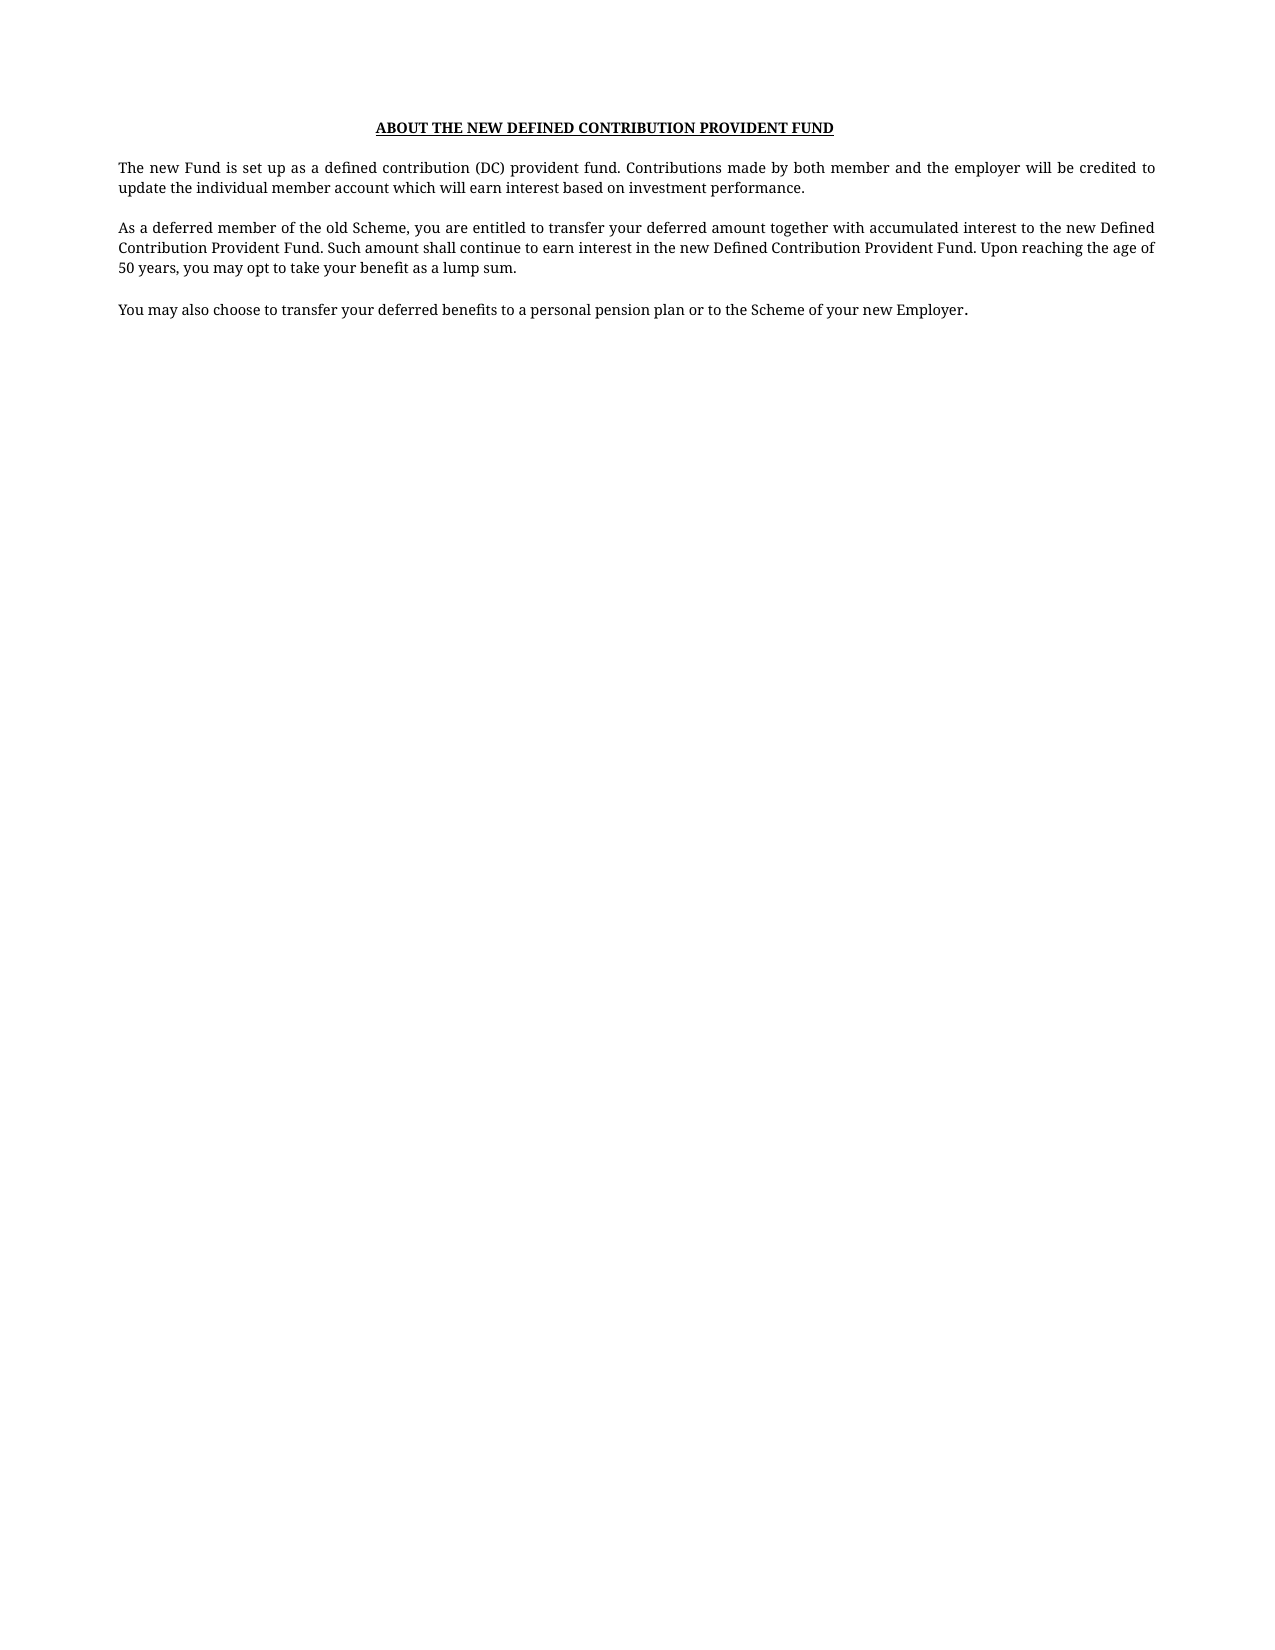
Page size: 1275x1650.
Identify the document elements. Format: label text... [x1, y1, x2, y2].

text As a deferred member of the old Scheme, you are entitled to transfer your deferred amount together with accumulated interest to the new Defined Contribution Provident Fund. Such amount shall continue to earn interest in the new Defined Contribution Provident Fund. Upon reaching the age of 50 years, you may opt to take your benefit as a lump sum. [118, 218, 1157, 277]
text You may also choose to transfer your deferred benefits to a personal pension plan or to the Scheme of your new Employer. [118, 297, 1157, 320]
text ABOUT THE NEW DEFINED CONTRIBUTION PROVIDENT FUND [53, 118, 1157, 138]
text The new Fund is set up as a defined contribution (DC) provident fund. Contributions made by both member and the employer will be credited to update the individual member account which will earn interest based on investment performance. [118, 158, 1157, 198]
